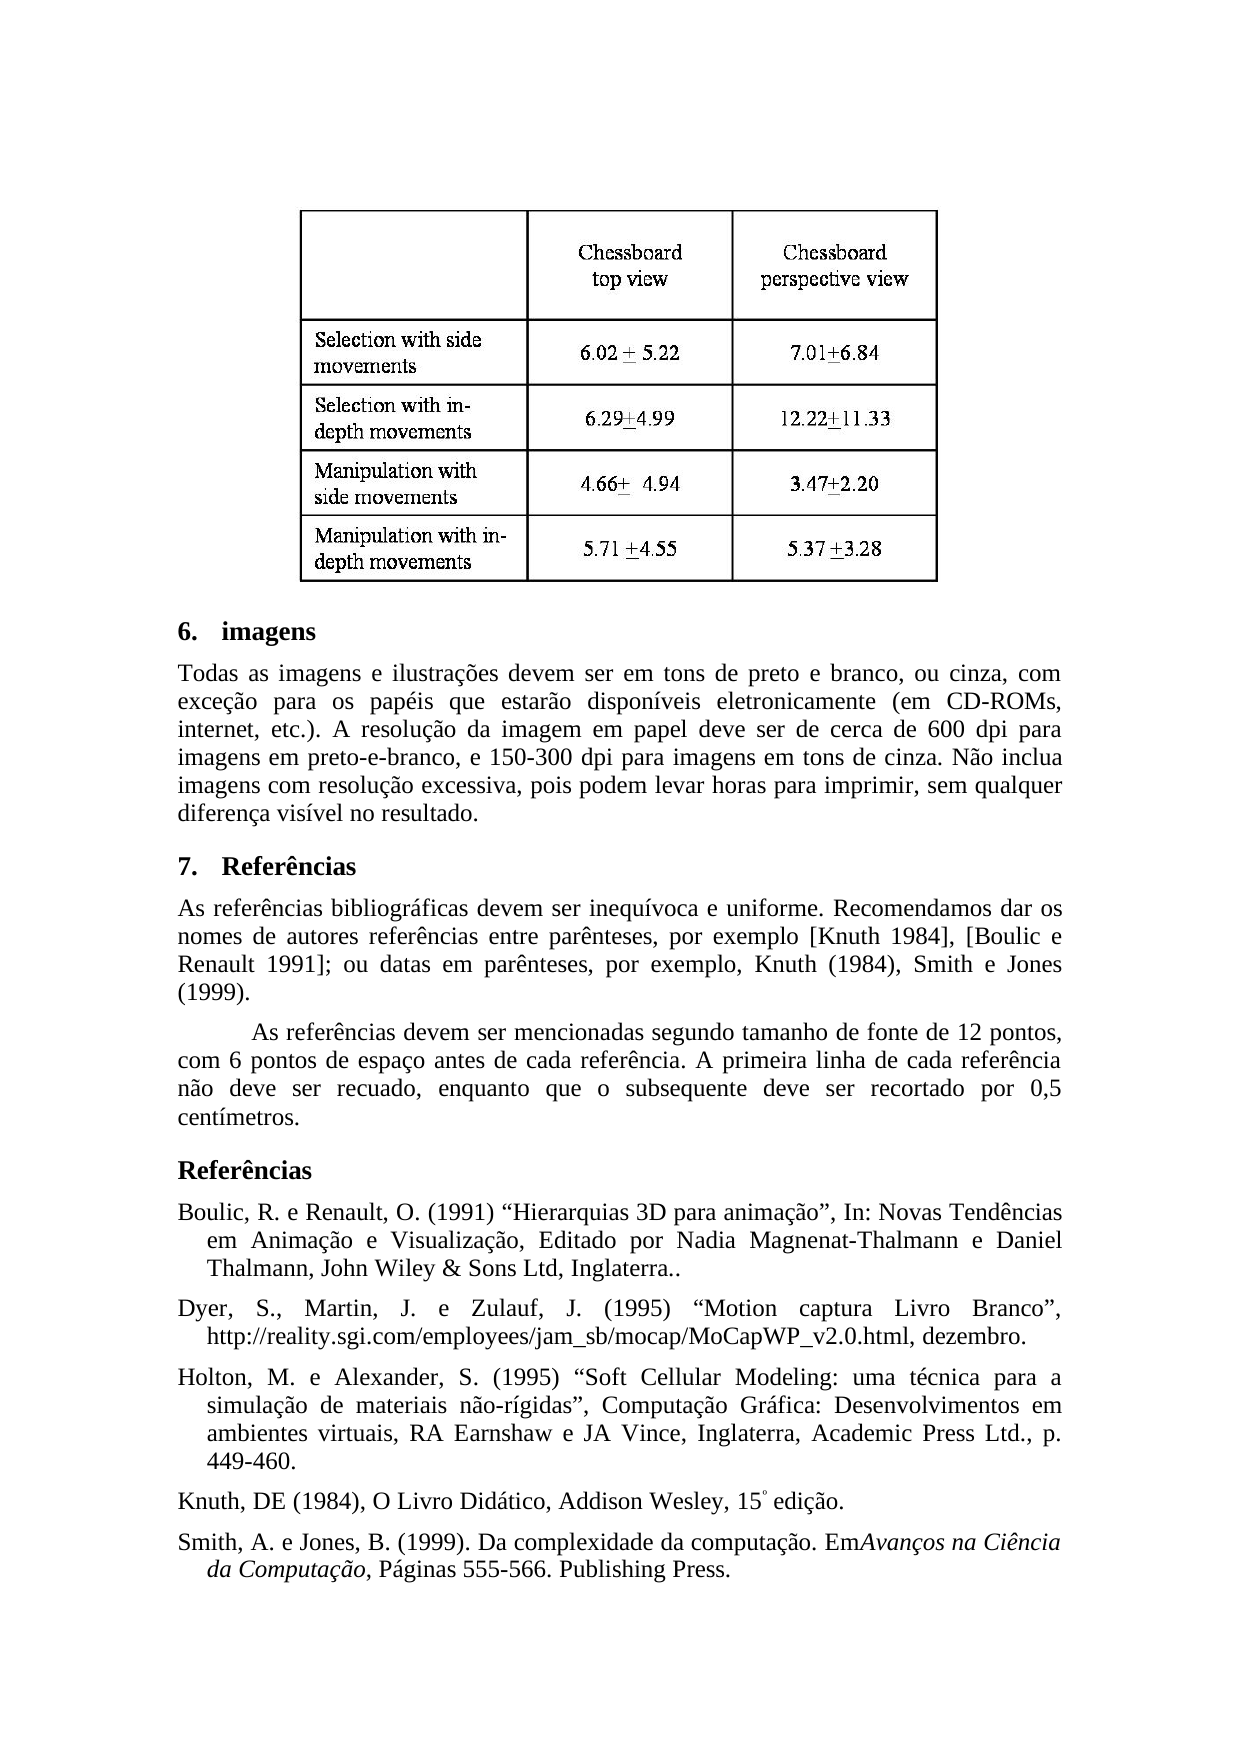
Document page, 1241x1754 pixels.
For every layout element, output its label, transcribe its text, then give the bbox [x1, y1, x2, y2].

picture [293, 206, 941, 586]
text Boulic, R. e Renault, O. (1991) “Hierarquias 3D para animação”, In: Novas Tendências em Animação e Visualização, Editado por Nadia Magnenat-Thalmann e Daniel Thalmann, John Wiley & Sons Ltd, Inglaterra.. [177, 1198, 1063, 1282]
text Holton, M. e Alexander, S. (1995) “Soft Cellular Modeling: uma técnica para a simulação de materiais não-rígidas”, Computação Gráfica: Desenvolvimentos em ambientes virtuais, RA Earnshaw e JA Vince, Inglaterra, Academic Press Ltd., p. 449-460. [177, 1362, 1063, 1474]
text As referências devem ser mencionadas segundo tamanho de fonte de 12 pontos, com 6 pontos de espaço antes de cada referência. A primeira linha de cada referência não deve ser recuado, enquanto que o subsequente deve ser recortado por 0,5 centímetros. [177, 1018, 1063, 1130]
text Knuth, DE (1984), O Livro Didático, Addison Wesley, 15º edição. [177, 1487, 1063, 1515]
text Referências [177, 1155, 1063, 1185]
text Dyer, S., Martin, J. e Zulauf, J. (1995) “Motion captura Livro Branco”, http://reality.sgi.com/employees/jam_sb/mocap/MoCapWP_v2.0.html, dezembro. [177, 1294, 1063, 1350]
text Smith, A. e Jones, B. (1999). Da complexidade da computação. EmAvanços na Ciência da Computação, Páginas 555-566. Publishing Press. [177, 1527, 1063, 1583]
text As referências bibliográficas devem ser inequívoca e uniforme. Recomendamos dar os nomes de autores referências entre parênteses, por exemplo [Knuth 1984], [Boulic e Renault 1991]; ou datas em parênteses, por exemplo, Knuth (1984), Smith e Jones (1999). [177, 894, 1063, 1006]
text Todas as imagens e ilustrações devem ser em tons de preto e branco, ou cinza, com exceção para os papéis que estarão disponíveis eletronicamente (em CD-ROMs, internet, etc.). A resolução da imagem em papel deve ser de cerca de 600 dpi para imagens em preto-e-branco, e 150-300 dpi para imagens em tons de cinza. Não inclua imagens com resolução excessiva, pois podem levar horas para imprimir, sem qualquer diferença visível no resultado. [177, 658, 1063, 827]
title imagens [177, 616, 1063, 646]
title Referências [177, 851, 1063, 881]
